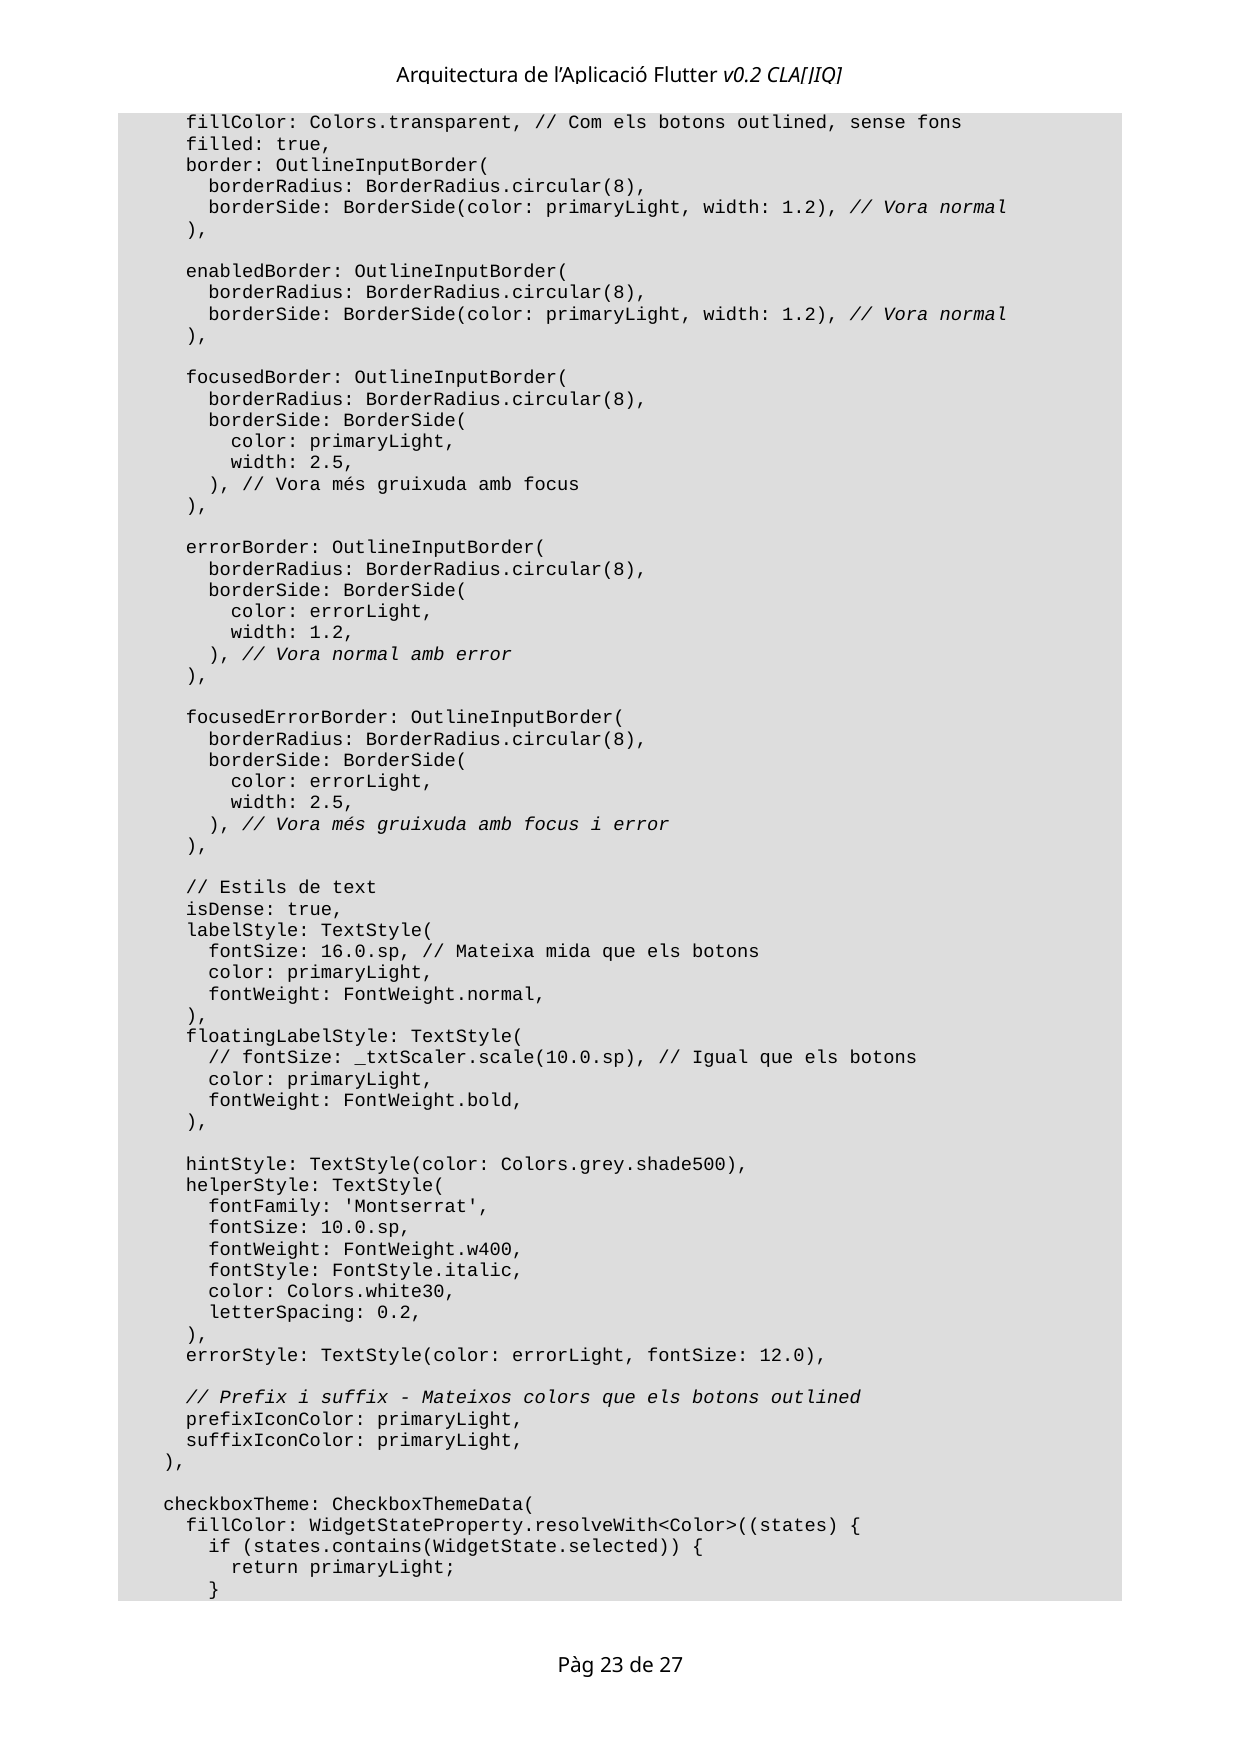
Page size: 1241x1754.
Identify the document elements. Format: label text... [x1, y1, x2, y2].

text borderRadius: BorderRadius.circular(8), [118, 283, 1122, 304]
text borderSide: BorderSide(color: primaryLight, width: 1.2), // Vora normal [118, 198, 1122, 219]
text borderSide: BorderSide(color: primaryLight, width: 1.2), // Vora normal [118, 304, 1122, 326]
text ), [118, 1112, 1122, 1133]
text if (states.contains(WidgetState.selected)) { [118, 1537, 1122, 1558]
text focusedBorder: OutlineInputBorder( [118, 368, 1122, 389]
text width: 2.5, [118, 453, 1122, 474]
text focusedErrorBorder: OutlineInputBorder( [118, 708, 1122, 729]
text ), [118, 219, 1122, 241]
text color: primaryLight, [118, 1069, 1122, 1091]
text } [118, 1579, 1122, 1601]
text hintStyle: TextStyle(color: Colors.grey.shade500), [118, 1154, 1122, 1176]
text ), [118, 836, 1122, 857]
text borderSide: BorderSide( [118, 411, 1122, 432]
text ), // Vora més gruixuda amb focus i error [118, 814, 1122, 836]
text suffixIconColor: primaryLight, [118, 1431, 1122, 1452]
text // Estils de text [118, 878, 1122, 899]
text labelStyle: TextStyle( [118, 921, 1122, 942]
text floatingLabelStyle: TextStyle( [118, 1027, 1122, 1048]
text borderRadius: BorderRadius.circular(8), [118, 559, 1122, 581]
text borderSide: BorderSide( [118, 581, 1122, 602]
text ), [118, 1006, 1122, 1027]
text fontFamily: 'Montserrat', [118, 1197, 1122, 1218]
text fillColor: Colors.transparent, // Com els botons outlined, sense fons [118, 113, 1122, 134]
text fontStyle: FontStyle.italic, [118, 1261, 1122, 1282]
text isDense: true, [118, 899, 1122, 921]
text fontWeight: FontWeight.w400, [118, 1239, 1122, 1261]
text color: errorLight, [118, 772, 1122, 793]
text ), // Vora més gruixuda amb focus [118, 474, 1122, 496]
text fontWeight: FontWeight.normal, [118, 984, 1122, 1006]
text letterSpacing: 0.2, [118, 1303, 1122, 1324]
text fontSize: 10.0.sp, [118, 1218, 1122, 1239]
text prefixIconColor: primaryLight, [118, 1409, 1122, 1431]
text color: primaryLight, [118, 963, 1122, 984]
text borderRadius: BorderRadius.circular(8), [118, 389, 1122, 411]
text fillColor: WidgetStateProperty.resolveWith<Color>((states) { [118, 1516, 1122, 1537]
text width: 2.5, [118, 793, 1122, 814]
text errorBorder: OutlineInputBorder( [118, 538, 1122, 559]
text filled: true, [118, 134, 1122, 156]
text width: 1.2, [118, 623, 1122, 644]
text ), [118, 666, 1122, 687]
text ), [118, 1452, 1122, 1473]
text enabledBorder: OutlineInputBorder( [118, 262, 1122, 283]
text color: Colors.white30, [118, 1282, 1122, 1303]
text ), [118, 496, 1122, 517]
text border: OutlineInputBorder( [118, 156, 1122, 177]
text ), // Vora normal amb error [118, 644, 1122, 666]
text // Prefix i suffix - Mateixos colors que els botons outlined [118, 1388, 1122, 1409]
text color: errorLight, [118, 602, 1122, 623]
text fontSize: 16.0.sp, // Mateixa mida que els botons [118, 942, 1122, 963]
text ), [118, 1324, 1122, 1346]
text helperStyle: TextStyle( [118, 1176, 1122, 1197]
text ), [118, 326, 1122, 347]
text color: primaryLight, [118, 432, 1122, 453]
text borderSide: BorderSide( [118, 751, 1122, 772]
text checkboxTheme: CheckboxThemeData( [118, 1494, 1122, 1516]
text borderRadius: BorderRadius.circular(8), [118, 729, 1122, 751]
text borderRadius: BorderRadius.circular(8), [118, 177, 1122, 198]
text fontWeight: FontWeight.bold, [118, 1091, 1122, 1112]
text errorStyle: TextStyle(color: errorLight, fontSize: 12.0), [118, 1346, 1122, 1367]
text // fontSize: _txtScaler.scale(10.0.sp), // Igual que els botons [118, 1048, 1122, 1069]
text return primaryLight; [118, 1558, 1122, 1579]
